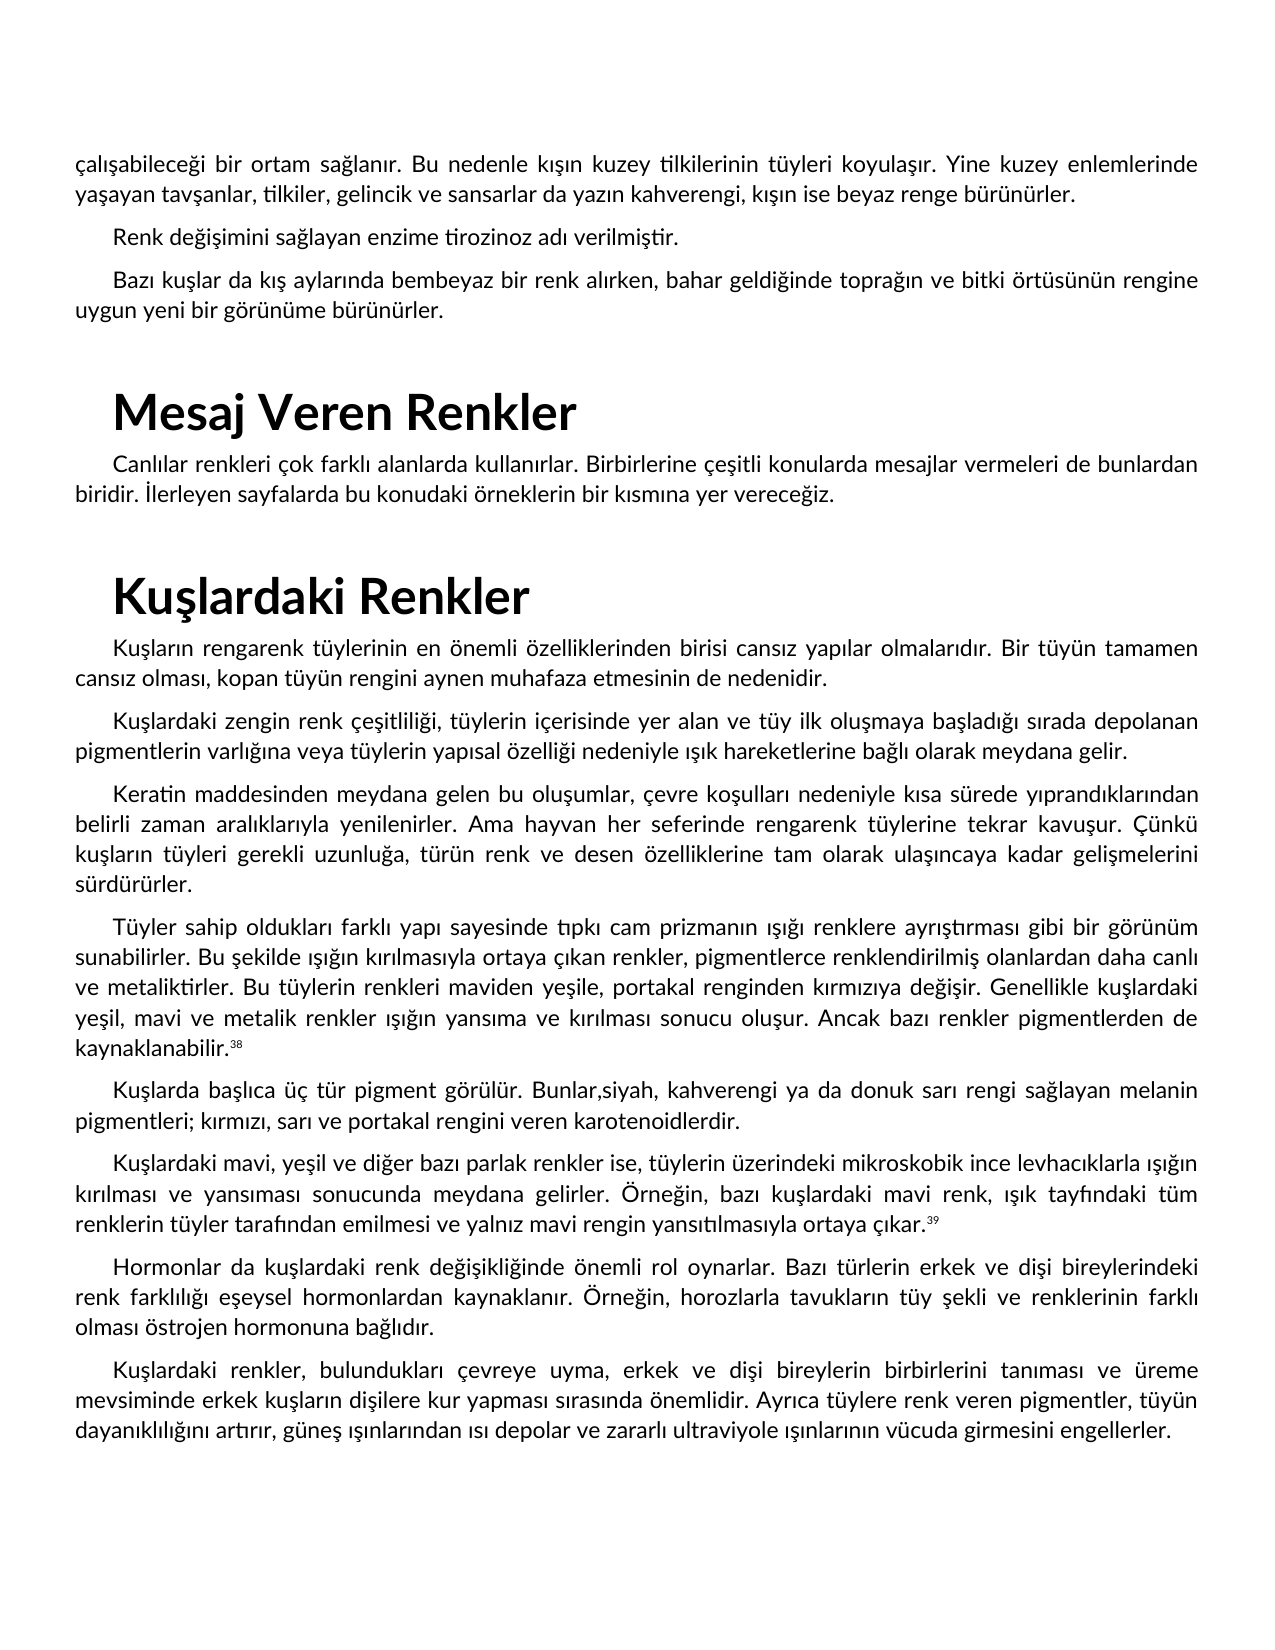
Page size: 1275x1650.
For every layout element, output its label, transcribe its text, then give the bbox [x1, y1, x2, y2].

text Kuşlardaki mavi, yeşil ve diğer bazı parlak renkler ise, tüylerin üzerindeki mikroskobik ince levhacıklarla ışığın kırılması ve yansıması sonucunda meydana gelirler. Örneğin, bazı kuşlardaki mavi renk, ışık tayfındaki tüm renklerin tüyler tarafından emilmesi ve yalnız mavi rengin yansıtılmasıyla ortaya çıkar.39 [75, 1149, 1200, 1237]
subtitle Mesaj Veren Renkler [112, 381, 1200, 441]
text Kuşlardaki zengin renk çeşitliliği, tüylerin içerisinde yer alan ve tüy ilk oluşmaya başladığı sırada depolanan pigmentlerin varlığına veya tüylerin yapısal özelliği nedeniyle ışık hareketlerine bağlı olarak meydana gelir. [75, 706, 1200, 764]
text Kuşlardaki renkler, bulundukları çevreye uyma, erkek ve dişi bireylerin birbirlerini tanıması ve üreme mevsiminde erkek kuşların dişilere kur yapması sırasında önemlidir. Ayrıca tüylere renk veren pigmentler, tüyün dayanıklılığını artırır, güneş ışınlarından ısı depolar ve zararlı ultraviyole ışınlarının vücuda girmesini engellerler. [75, 1355, 1200, 1443]
text Canlılar renkleri çok farklı alanlarda kullanırlar. Birbirlerine çeşitli konularda mesajlar vermeleri de bunlardan biridir. İlerleyen sayfalarda bu konudaki örneklerin bir kısmına yer vereceğiz. [75, 449, 1200, 507]
text Renk değişimini sağlayan enzime tirozinoz adı verilmiştir. [75, 223, 1200, 250]
text Keratin maddesinden meydana gelen bu oluşumlar, çevre koşulları nedeniyle kısa sürede yıprandıklarından belirli zaman aralıklarıyla yenilenirler. Ama hayvan her seferinde rengarenk tüylerine tekrar kavuşur. Çünkü kuşların tüyleri gerekli uzunluğa, türün renk ve desen özelliklerine tam olarak ulaşıncaya kadar gelişmelerini sürdürürler. [75, 779, 1200, 897]
text Kuşlarda başlıca üç tür pigment görülür. Bunlar,siyah, kahverengi ya da donuk sarı rengi sağlayan melanin pigmentleri; kırmızı, sarı ve portakal rengini veren karotenoidlerdir. [75, 1076, 1200, 1134]
subtitle Kuşlardaki Renkler [112, 565, 1200, 625]
text Hormonlar da kuşlardaki renk değişikliğinde önemli rol oynarlar. Bazı türlerin erkek ve dişi bireylerindeki renk farklılığı eşeysel hormonlardan kaynaklanır. Örneğin, horozlarla tavukların tüy şekli ve renklerinin farklı olması östrojen hormonuna bağlıdır. [75, 1252, 1200, 1340]
text Kuşların rengarenk tüylerinin en önemli özelliklerinden birisi cansız yapılar olmalarıdır. Bir tüyün tamamen cansız olması, kopan tüyün rengini aynen muhafaza etmesinin de nedenidir. [75, 633, 1200, 691]
text Tüyler sahip oldukları farklı yapı sayesinde tıpkı cam prizmanın ışığı renklere ayrıştırması gibi bir görünüm sunabilirler. Bu şekilde ışığın kırılmasıyla ortaya çıkan renkler, pigmentlerce renklendirilmiş olanlardan daha canlı ve metaliktirler. Bu tüylerin renkleri maviden yeşile, portakal renginden kırmızıya değişir. Genellikle kuşlardaki yeşil, mavi ve metalik renkler ışığın yansıma ve kırılması sonucu oluşur. Ancak bazı renkler pigmentlerden de kaynaklanabilir.38 [75, 913, 1200, 1061]
text Bazı kuşlar da kış aylarında bembeyaz bir renk alırken, bahar geldiğinde toprağın ve bitki örtüsünün rengine uygun yeni bir görünüme bürünürler. [75, 266, 1200, 323]
text çalışabileceği bir ortam sağlanır. Bu nedenle kışın kuzey tilkilerinin tüyleri koyulaşır. Yine kuzey enlemlerinde yaşayan tavşanlar, tilkiler, gelincik ve sansarlar da yazın kahverengi, kışın ise beyaz renge bürünürler. [75, 150, 1200, 208]
